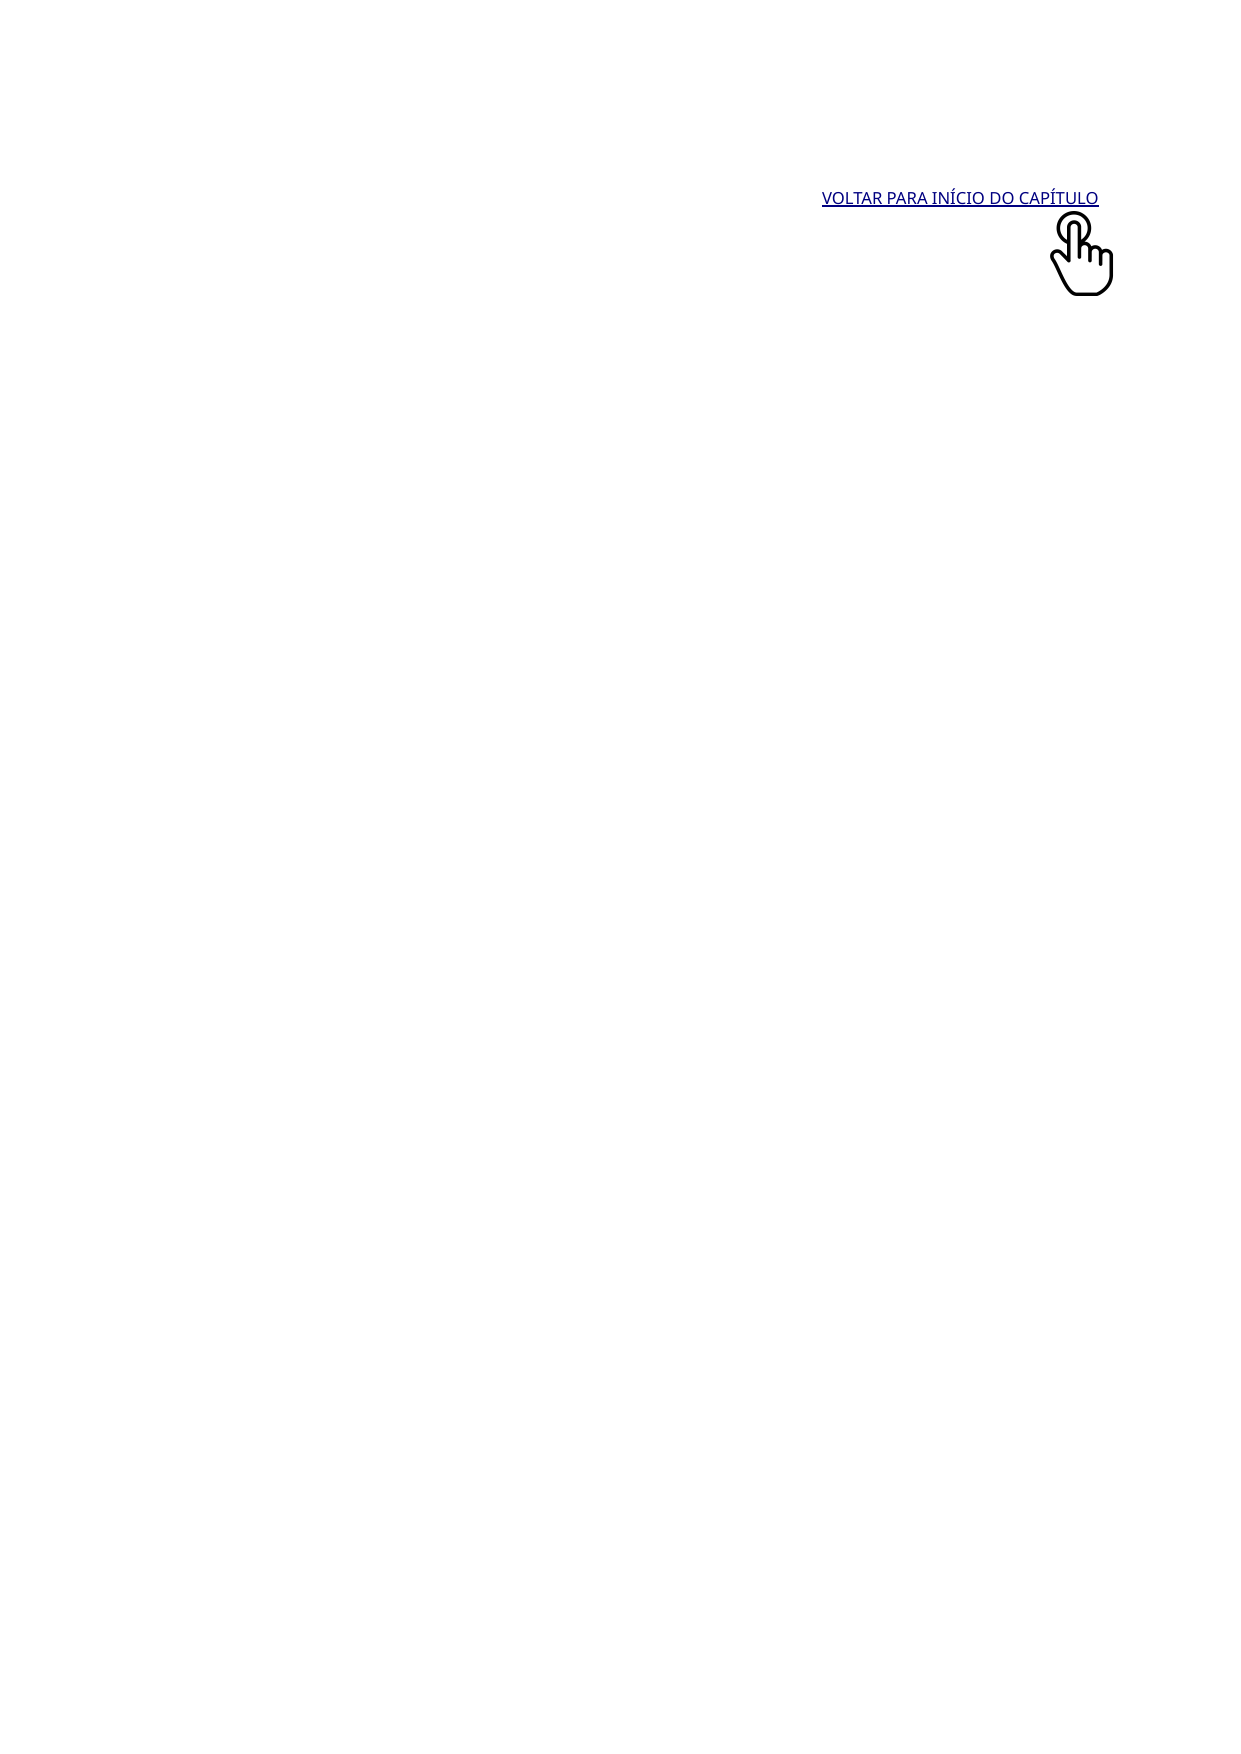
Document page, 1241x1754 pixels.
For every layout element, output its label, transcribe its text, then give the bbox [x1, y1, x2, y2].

text VOLTAR PARA INÍCIO DO CAPÍTULO [118, 186, 1122, 209]
picture [1039, 211, 1124, 296]
